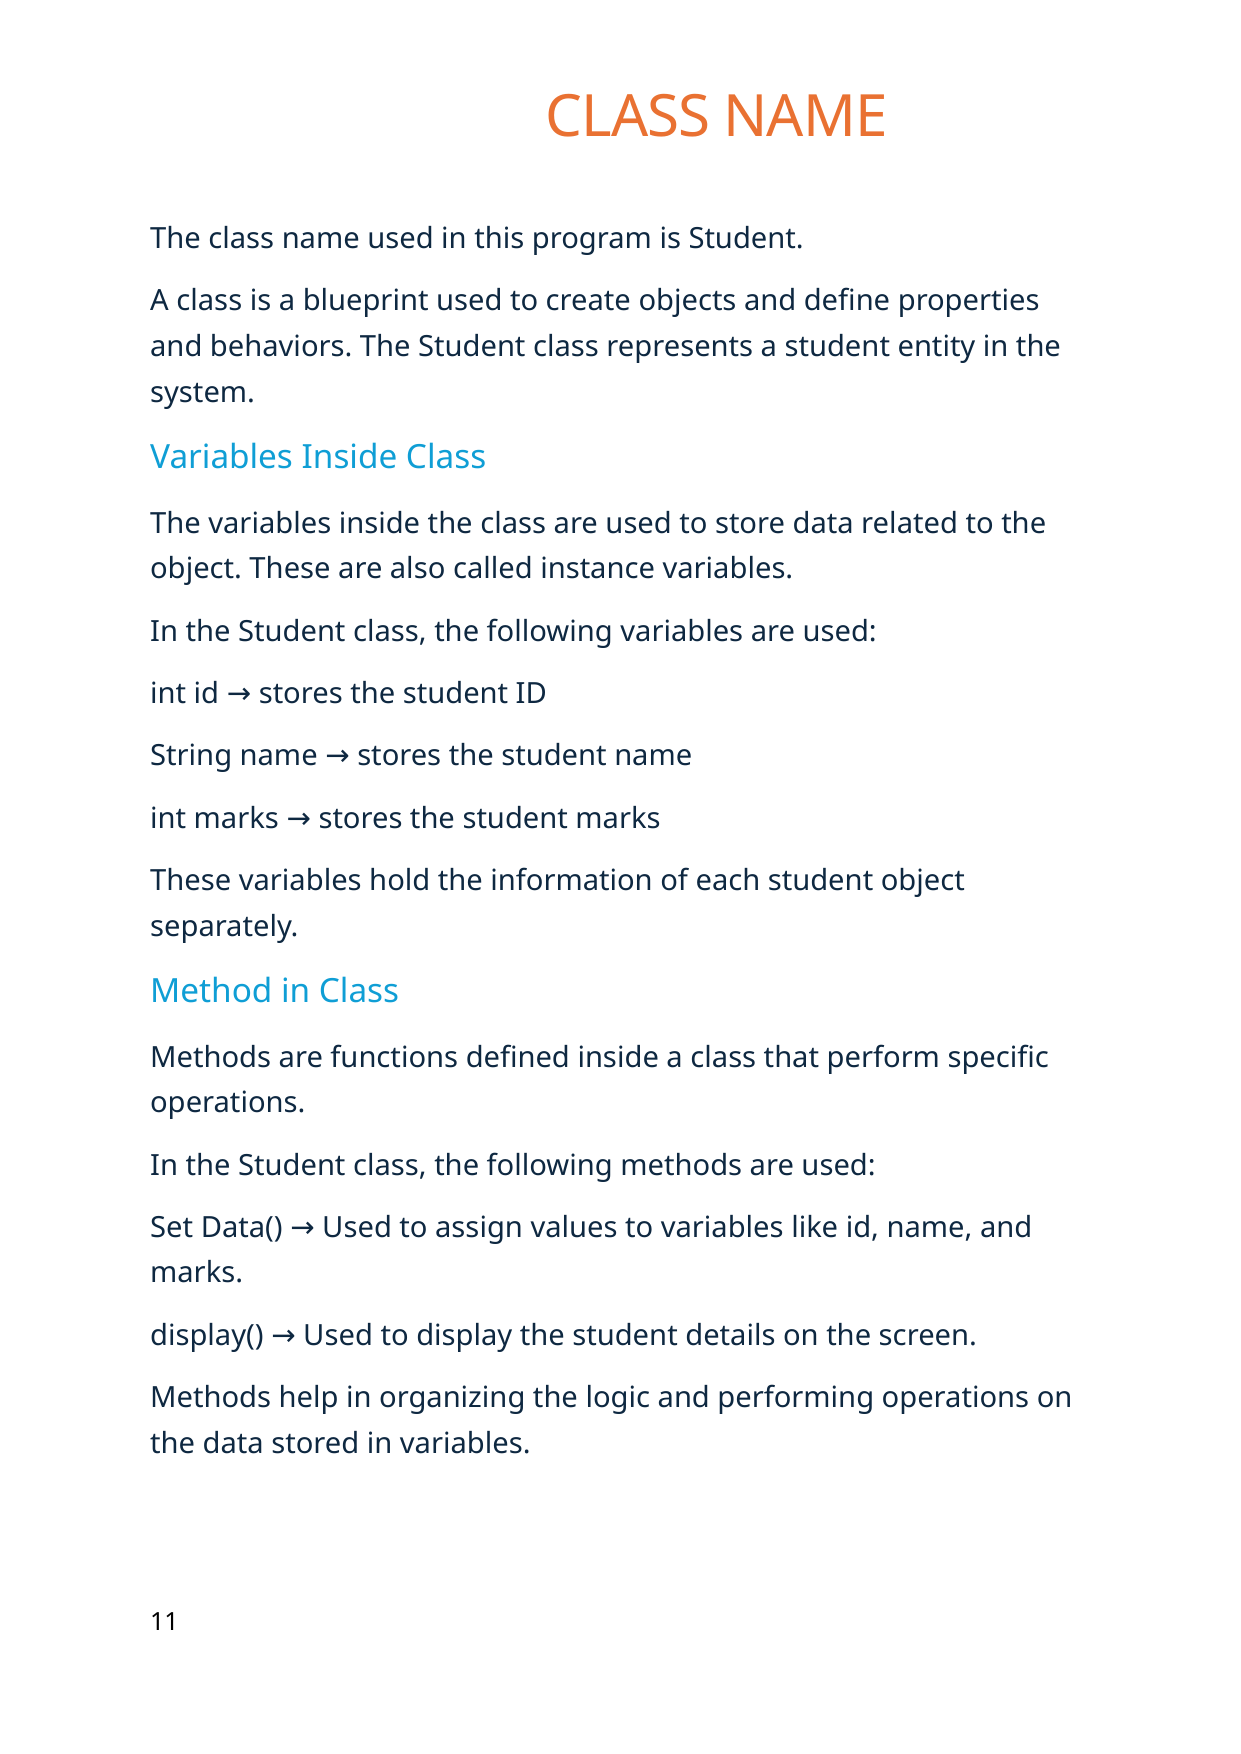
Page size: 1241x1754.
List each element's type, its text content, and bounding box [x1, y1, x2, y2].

text A class is a blueprint used to create objects and define properties and behaviors. The Student class represents a student entity in the system. [150, 280, 1090, 411]
text In the Student class, the following methods are used: [150, 1144, 1090, 1183]
text Method in Class [150, 967, 1090, 1012]
text Methods help in organizing the logic and performing operations on the data stored in variables. [150, 1376, 1090, 1462]
text display() → Used to display the student details on the screen. [150, 1314, 1090, 1354]
text int marks → stores the student marks [150, 797, 1090, 837]
text Methods are functions defined inside a class that perform specific operations. [150, 1036, 1090, 1121]
text Variables Inside Class [150, 433, 1090, 479]
title CLASS NAME [150, 74, 1090, 153]
text The variables inside the class are used to store data related to the object. These are also called instance variables. [150, 502, 1090, 587]
text The class name used in this program is Student. [150, 217, 1090, 257]
text Set Data() → Used to assign values to variables like id, name, and marks. [150, 1206, 1090, 1291]
text int id → stores the student ID [150, 672, 1090, 712]
text String name → stores the student name [150, 734, 1090, 774]
text In the Student class, the following variables are used: [150, 610, 1090, 650]
text These variables hold the information of each student object separately. [150, 859, 1090, 944]
